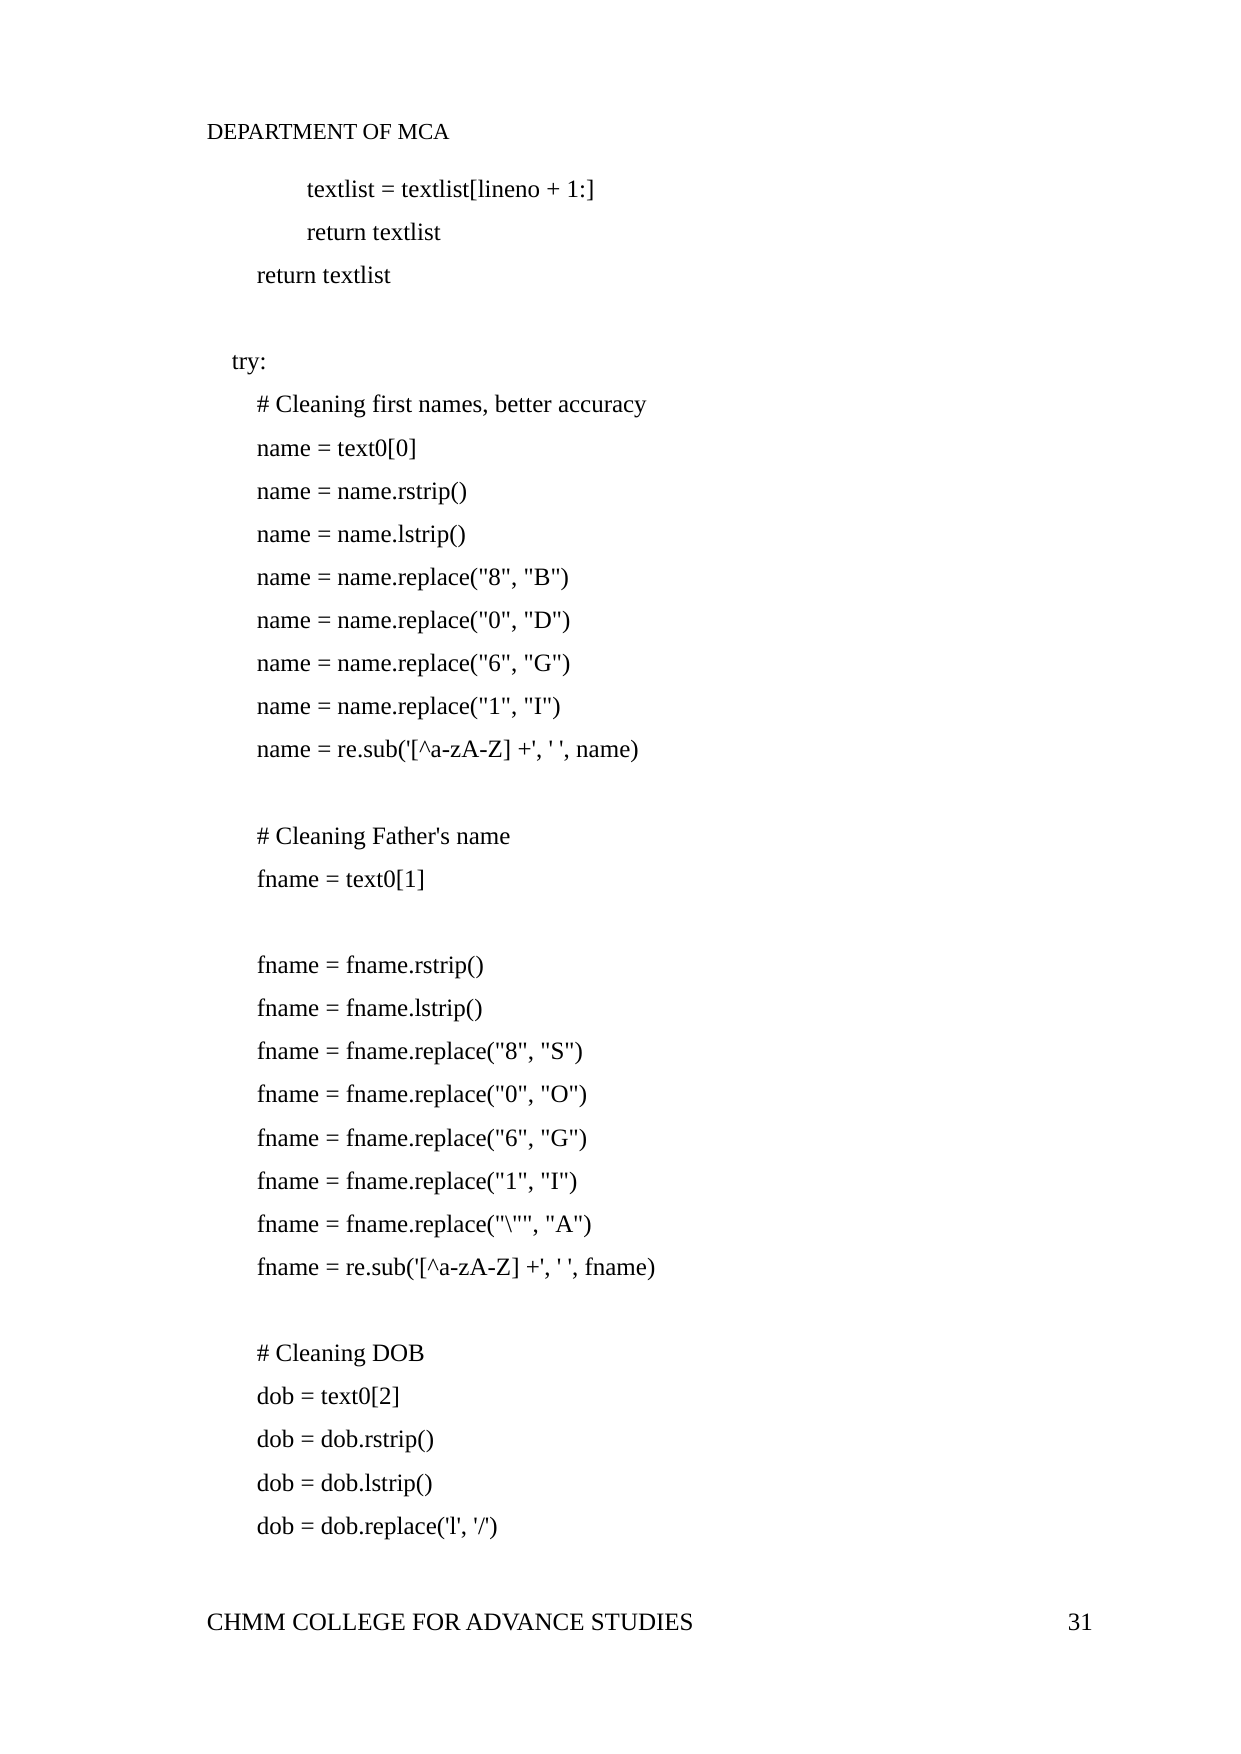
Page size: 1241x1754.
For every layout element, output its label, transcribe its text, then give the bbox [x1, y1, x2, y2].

text name = re.sub('[^a-zA-Z] +', ' ', name) [207, 734, 1093, 763]
text return textlist [207, 217, 1093, 246]
text # Cleaning first names, better accuracy [207, 389, 1093, 418]
text name = text0[0] [207, 433, 1093, 461]
text textlist = textlist[lineno + 1:] [207, 174, 1093, 203]
text name = name.replace("0", "D") [207, 605, 1093, 634]
text return textlist [207, 260, 1093, 289]
text dob = dob.rstrip() [207, 1424, 1093, 1453]
text fname = fname.replace("8", "S") [207, 1036, 1093, 1065]
text fname = text0[1] [207, 864, 1093, 893]
text # Cleaning Father's name [207, 821, 1093, 849]
text fname = fname.replace("0", "O") [207, 1079, 1093, 1108]
text dob = text0[2] [207, 1381, 1093, 1410]
text fname = fname.replace("1", "I") [207, 1166, 1093, 1194]
text try: [207, 346, 1093, 375]
text name = name.replace("6", "G") [207, 648, 1093, 677]
text name = name.replace("8", "B") [207, 562, 1093, 591]
text # Cleaning DOB [207, 1338, 1093, 1367]
text name = name.rstrip() [207, 476, 1093, 504]
text dob = dob.replace('l', '/') [207, 1511, 1093, 1539]
text fname = re.sub('[^a-zA-Z] +', ' ', fname) [207, 1252, 1093, 1281]
text dob = dob.lstrip() [207, 1468, 1093, 1496]
text name = name.replace("1", "I") [207, 691, 1093, 720]
text fname = fname.rstrip() [207, 950, 1093, 979]
text name = name.lstrip() [207, 519, 1093, 548]
text fname = fname.replace("\"", "A") [207, 1209, 1093, 1238]
text fname = fname.lstrip() [207, 993, 1093, 1022]
text fname = fname.replace("6", "G") [207, 1123, 1093, 1151]
